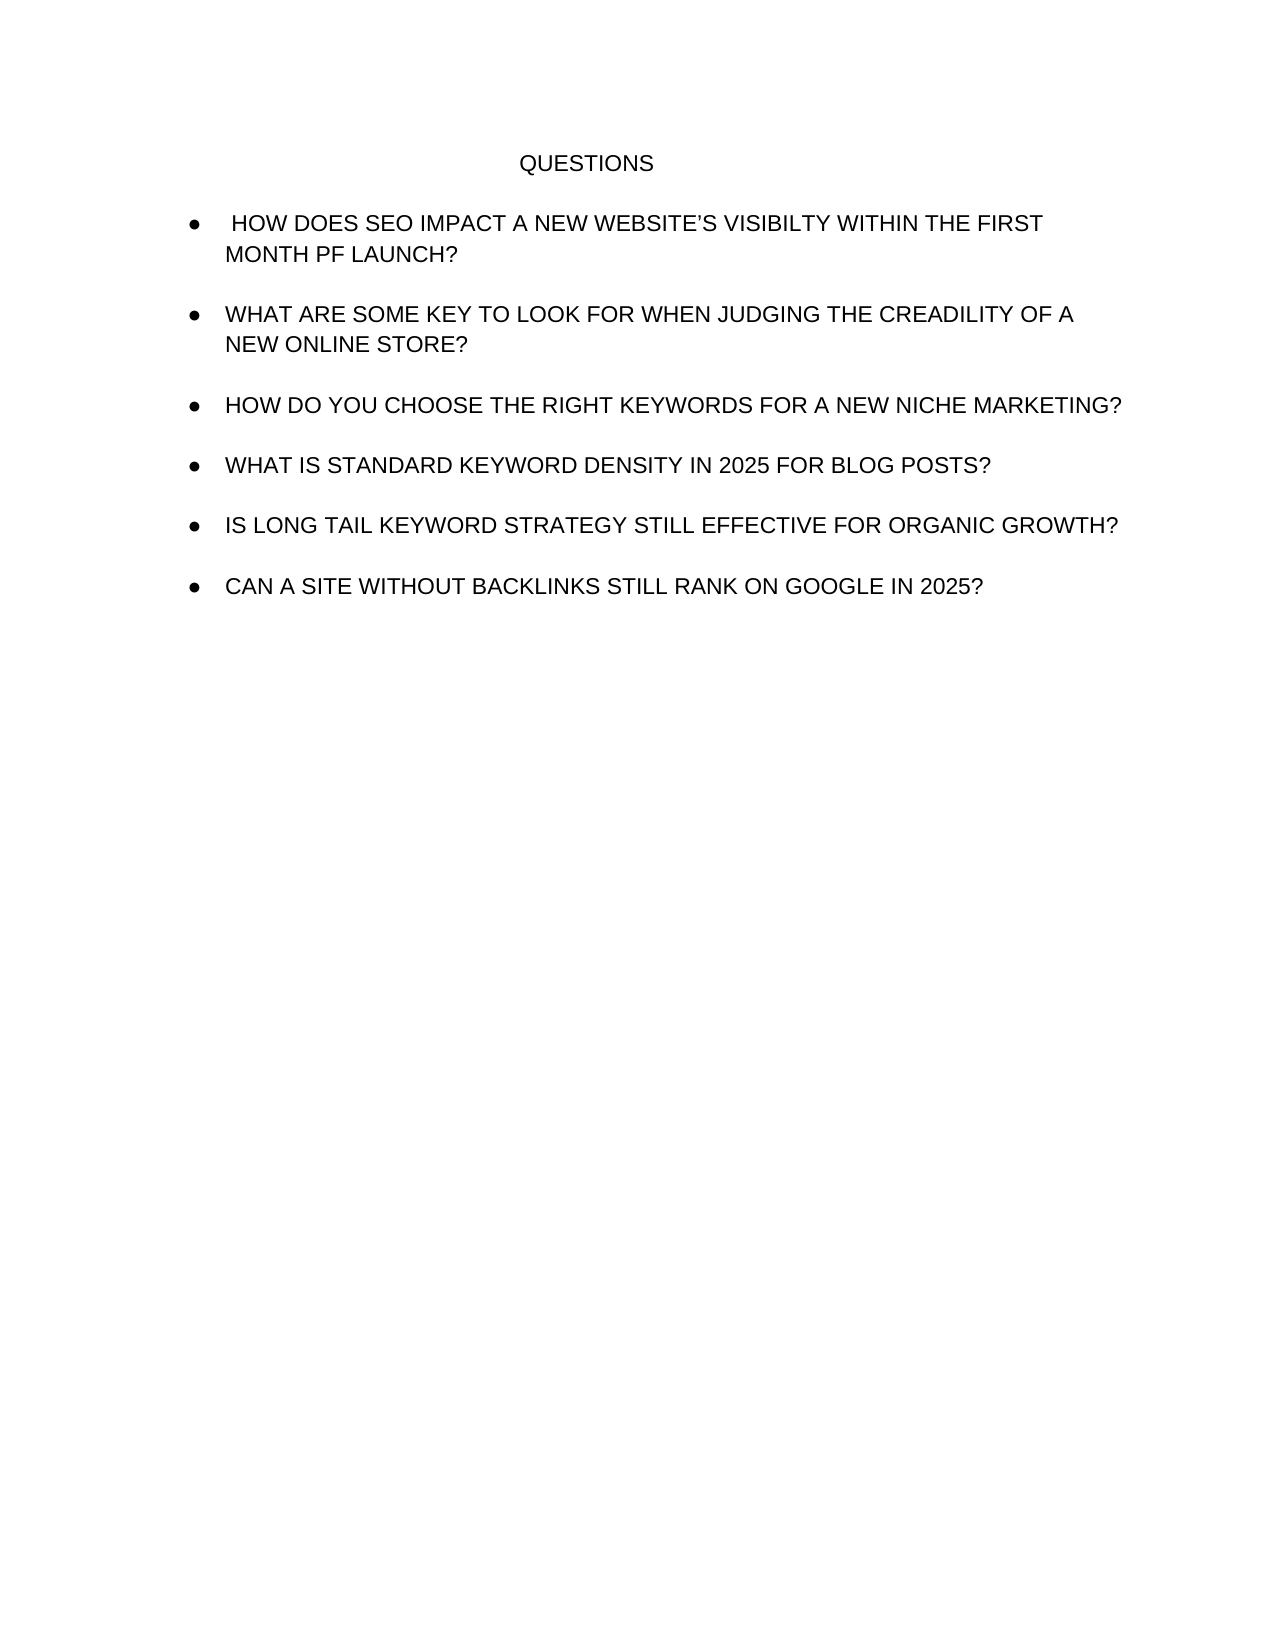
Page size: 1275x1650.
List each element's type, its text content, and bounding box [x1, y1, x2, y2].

list HOW DO YOU CHOOSE THE RIGHT KEYWORDS FOR A NEW NICHE MARKETING? [187, 392, 1125, 418]
list CAN A SITE WITHOUT BACKLINKS STILL RANK ON GOOGLE IN 2025? [187, 573, 1125, 599]
list WHAT ARE SOME KEY TO LOOK FOR WHEN JUDGING THE CREADILITY OF A NEW ONLINE STORE? [187, 301, 1125, 358]
text QUESTIONS [150, 150, 1125, 176]
list IS LONG TAIL KEYWORD STRATEGY STILL EFFECTIVE FOR ORGANIC GROWTH? [187, 512, 1125, 539]
list WHAT IS STANDARD KEYWORD DENSITY IN 2025 FOR BLOG POSTS? [187, 452, 1125, 478]
list HOW DOES SEO IMPACT A NEW WEBSITE’S VISIBILTY WITHIN THE FIRST MONTH PF LAUNCH? [187, 210, 1125, 267]
